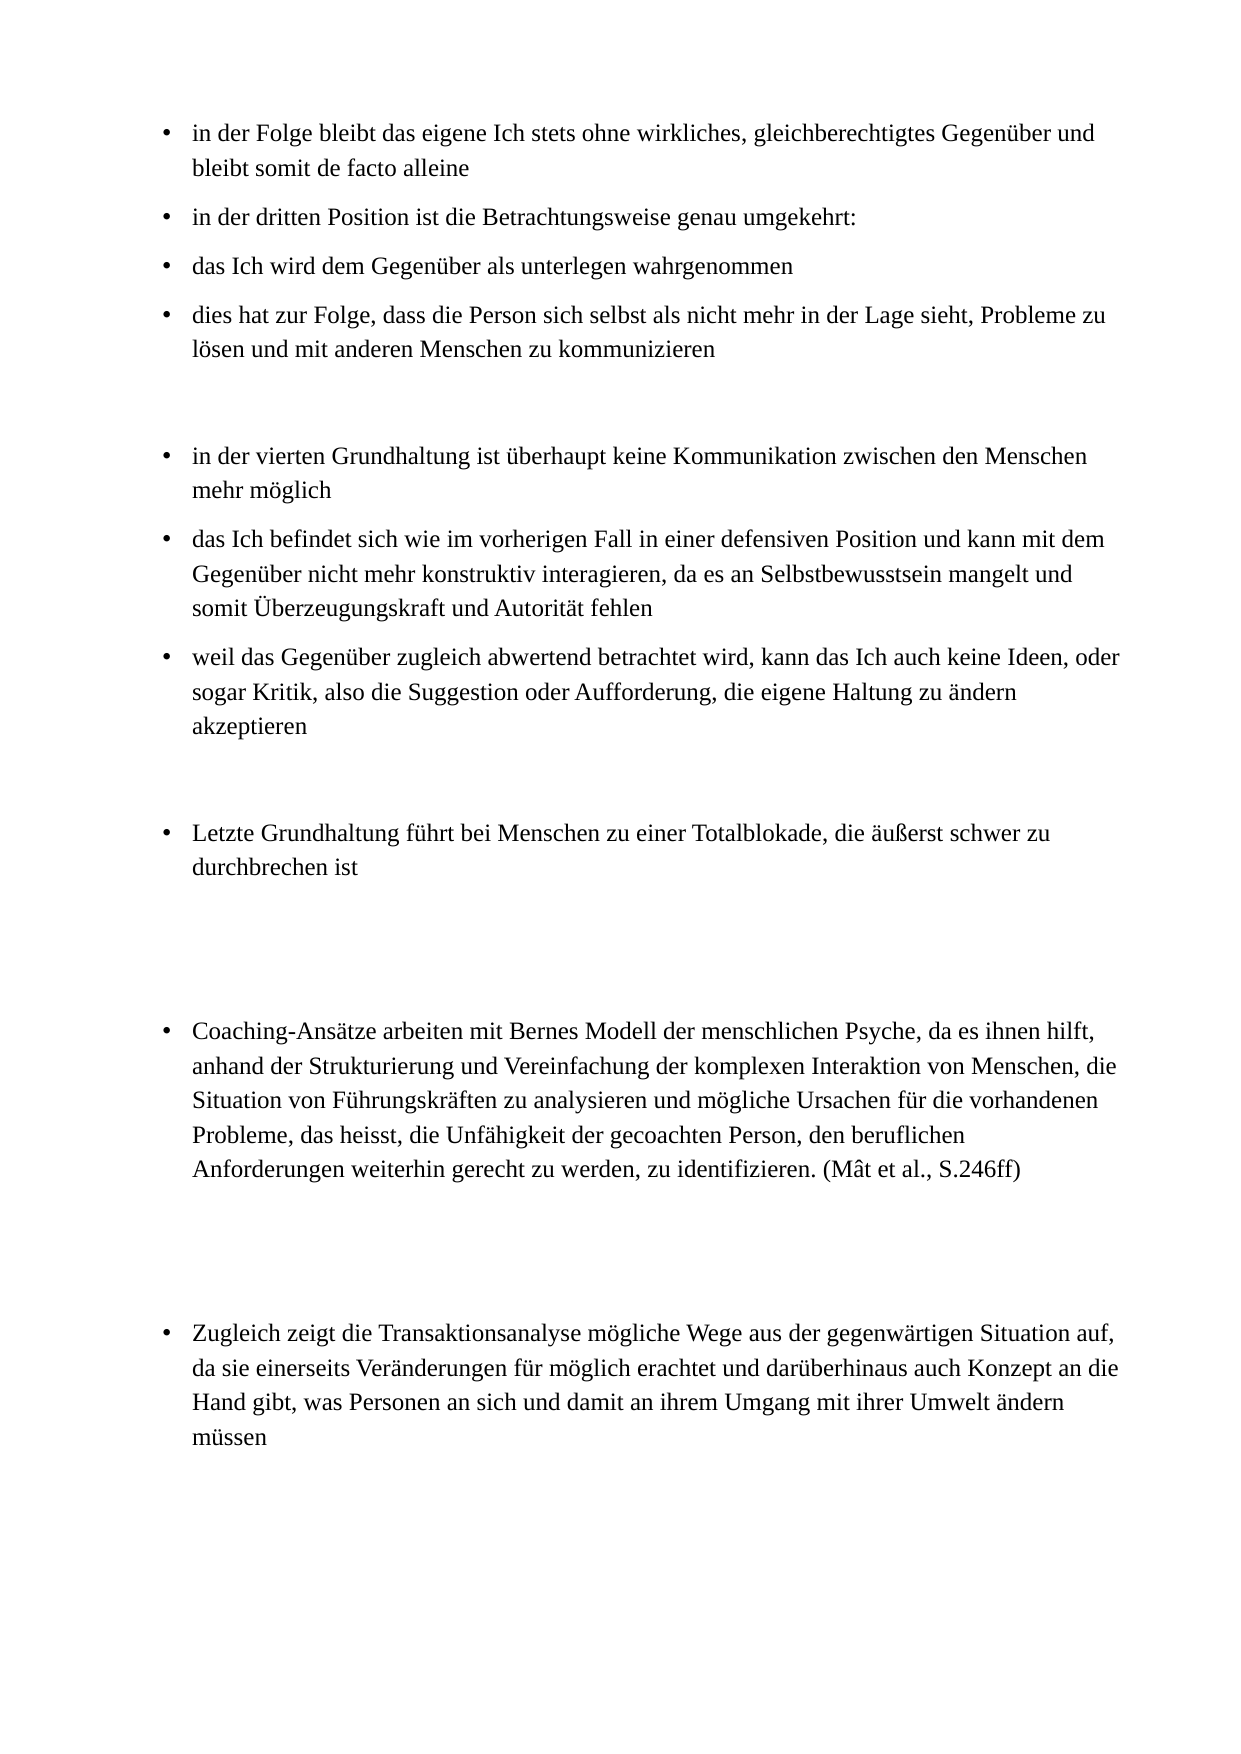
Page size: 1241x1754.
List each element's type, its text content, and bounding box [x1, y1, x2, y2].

list Coaching-Ansätze arbeiten mit Bernes Modell der menschlichen Psyche, da es ihnen hilft, anhand der Strukturierung und Vereinfachung der komplexen Interaktion von Menschen, die Situation von Führungskräften zu analysieren und mögliche Ursachen für die vorhandenen Probleme, das heisst, die Unfähigkeit der gecoachten Person, den beruflichen Anforderungen weiterhin gerecht zu werden, zu identifizieren. (Mât et al., S.246ff) [162, 1016, 1122, 1183]
list Zugleich zeigt die Transaktionsanalyse mögliche Wege aus der gegenwärtigen Situation auf, da sie einerseits Veränderungen für möglich erachtet und darüberhinaus auch Konzept an die Hand gibt, was Personen an sich und damit an ihrem Umgang mit ihrer Umwelt ändern müssen [162, 1318, 1122, 1451]
list in der dritten Position ist die Betrachtungsweise genau umgekehrt: [162, 202, 1122, 230]
list in der Folge bleibt das eigene Ich stets ohne wirkliches, gleichberechtigtes Gegenüber und bleibt somit de facto alleine [162, 118, 1122, 181]
list dies hat zur Folge, dass die Person sich selbst als nicht mehr in der Lage sieht, Probleme zu lösen und mit anderen Menschen zu kommunizieren [162, 300, 1122, 363]
list das Ich wird dem Gegenüber als unterlegen wahrgenommen [162, 251, 1122, 279]
list das Ich befindet sich wie im vorherigen Fall in einer defensiven Position und kann mit dem Gegenüber nicht mehr konstruktiv interagieren, da es an Selbstbewusstsein mangelt und somit Überzeugungskraft und Autorität fehlen [162, 524, 1122, 622]
list weil das Gegenüber zugleich abwertend betrachtet wird, kann das Ich auch keine Ideen, oder sogar Kritik, also die Suggestion oder Aufforderung, die eigene Haltung zu ändern akzeptieren [162, 642, 1122, 740]
list Letzte Grundhaltung führt bei Menschen zu einer Totalblokade, die äußerst schwer zu durchbrechen ist [162, 818, 1122, 881]
list in der vierten Grundhaltung ist überhaupt keine Kommunikation zwischen den Menschen mehr möglich [162, 441, 1122, 504]
